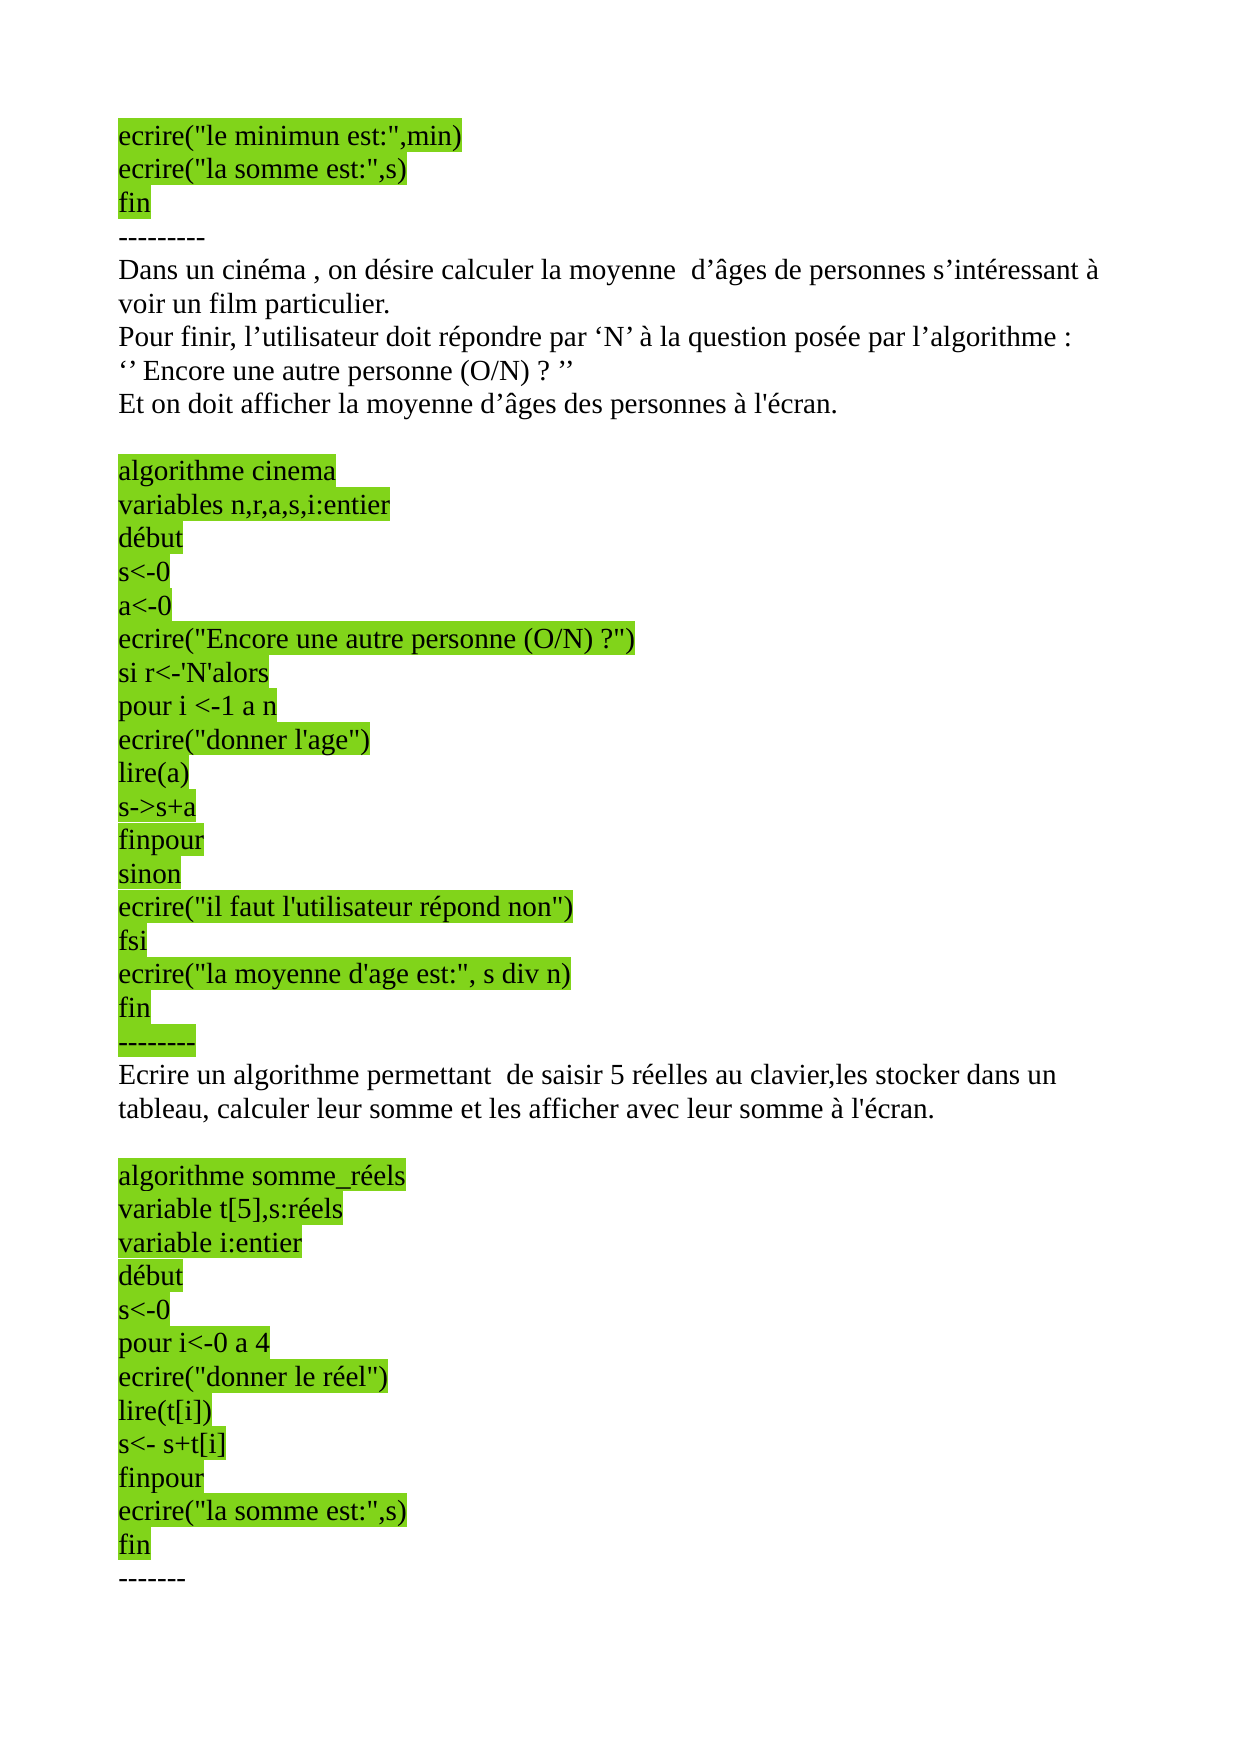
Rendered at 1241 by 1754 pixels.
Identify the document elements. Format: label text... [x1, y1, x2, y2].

text fin [118, 1527, 1122, 1560]
text ecrire("il faut l'utilisateur répond non") [118, 889, 1122, 923]
text -------- [118, 1024, 1122, 1057]
text s->s+a [118, 789, 1122, 822]
text début [118, 1258, 1122, 1292]
text algorithme cinema [118, 453, 1122, 487]
text lire(t[i]) [118, 1393, 1122, 1426]
text ecrire("la somme est:",s) [118, 1493, 1122, 1527]
text début [118, 521, 1122, 554]
text --------- [118, 219, 1122, 252]
text s<-0 [118, 554, 1122, 588]
text ecrire("Encore une autre personne (O/N) ?") [118, 621, 1122, 655]
text algorithme somme_réels [118, 1158, 1122, 1191]
text ------- [118, 1560, 1122, 1594]
text ecrire("donner l'age") [118, 722, 1122, 755]
text fsi [118, 923, 1122, 957]
text variable i:entier [118, 1225, 1122, 1258]
text ecrire("la somme est:",s) [118, 152, 1122, 185]
text a<-0 [118, 588, 1122, 621]
text sinon [118, 856, 1122, 889]
text lire(a) [118, 755, 1122, 789]
text variable t[5],s:réels [118, 1191, 1122, 1225]
text fin [118, 990, 1122, 1024]
text finpour [118, 822, 1122, 856]
text ‘’ Encore une autre personne (O/N) ? ’’ [118, 353, 1122, 386]
text ecrire("la moyenne d'age est:", s div n) [118, 957, 1122, 990]
text pour i <-1 a n [118, 688, 1122, 722]
text Et on doit afficher la moyenne d’âges des personnes à l'écran. [118, 386, 1122, 420]
text Pour finir, l’utilisateur doit répondre par ‘N’ à la question posée par l’algorithme : [118, 319, 1122, 353]
text finpour [118, 1460, 1122, 1493]
text Ecrire un algorithme permettant de saisir 5 réelles au clavier,les stocker dans un tableau, calculer leur somme et les afficher avec leur somme à l'écran. [118, 1057, 1122, 1124]
text ecrire("le minimun est:",min) [118, 118, 1122, 152]
text s<- s+t[i] [118, 1426, 1122, 1460]
text s<-0 [118, 1292, 1122, 1326]
text Dans un cinéma , on désire calculer la moyenne d’âges de personnes s’intéressant à voir un film particulier. [118, 252, 1122, 319]
text pour i<-0 a 4 [118, 1326, 1122, 1359]
text si r<-'N'alors [118, 655, 1122, 688]
text ecrire("donner le réel") [118, 1359, 1122, 1393]
text variables n,r,a,s,i:entier [118, 487, 1122, 521]
text fin [118, 185, 1122, 219]
